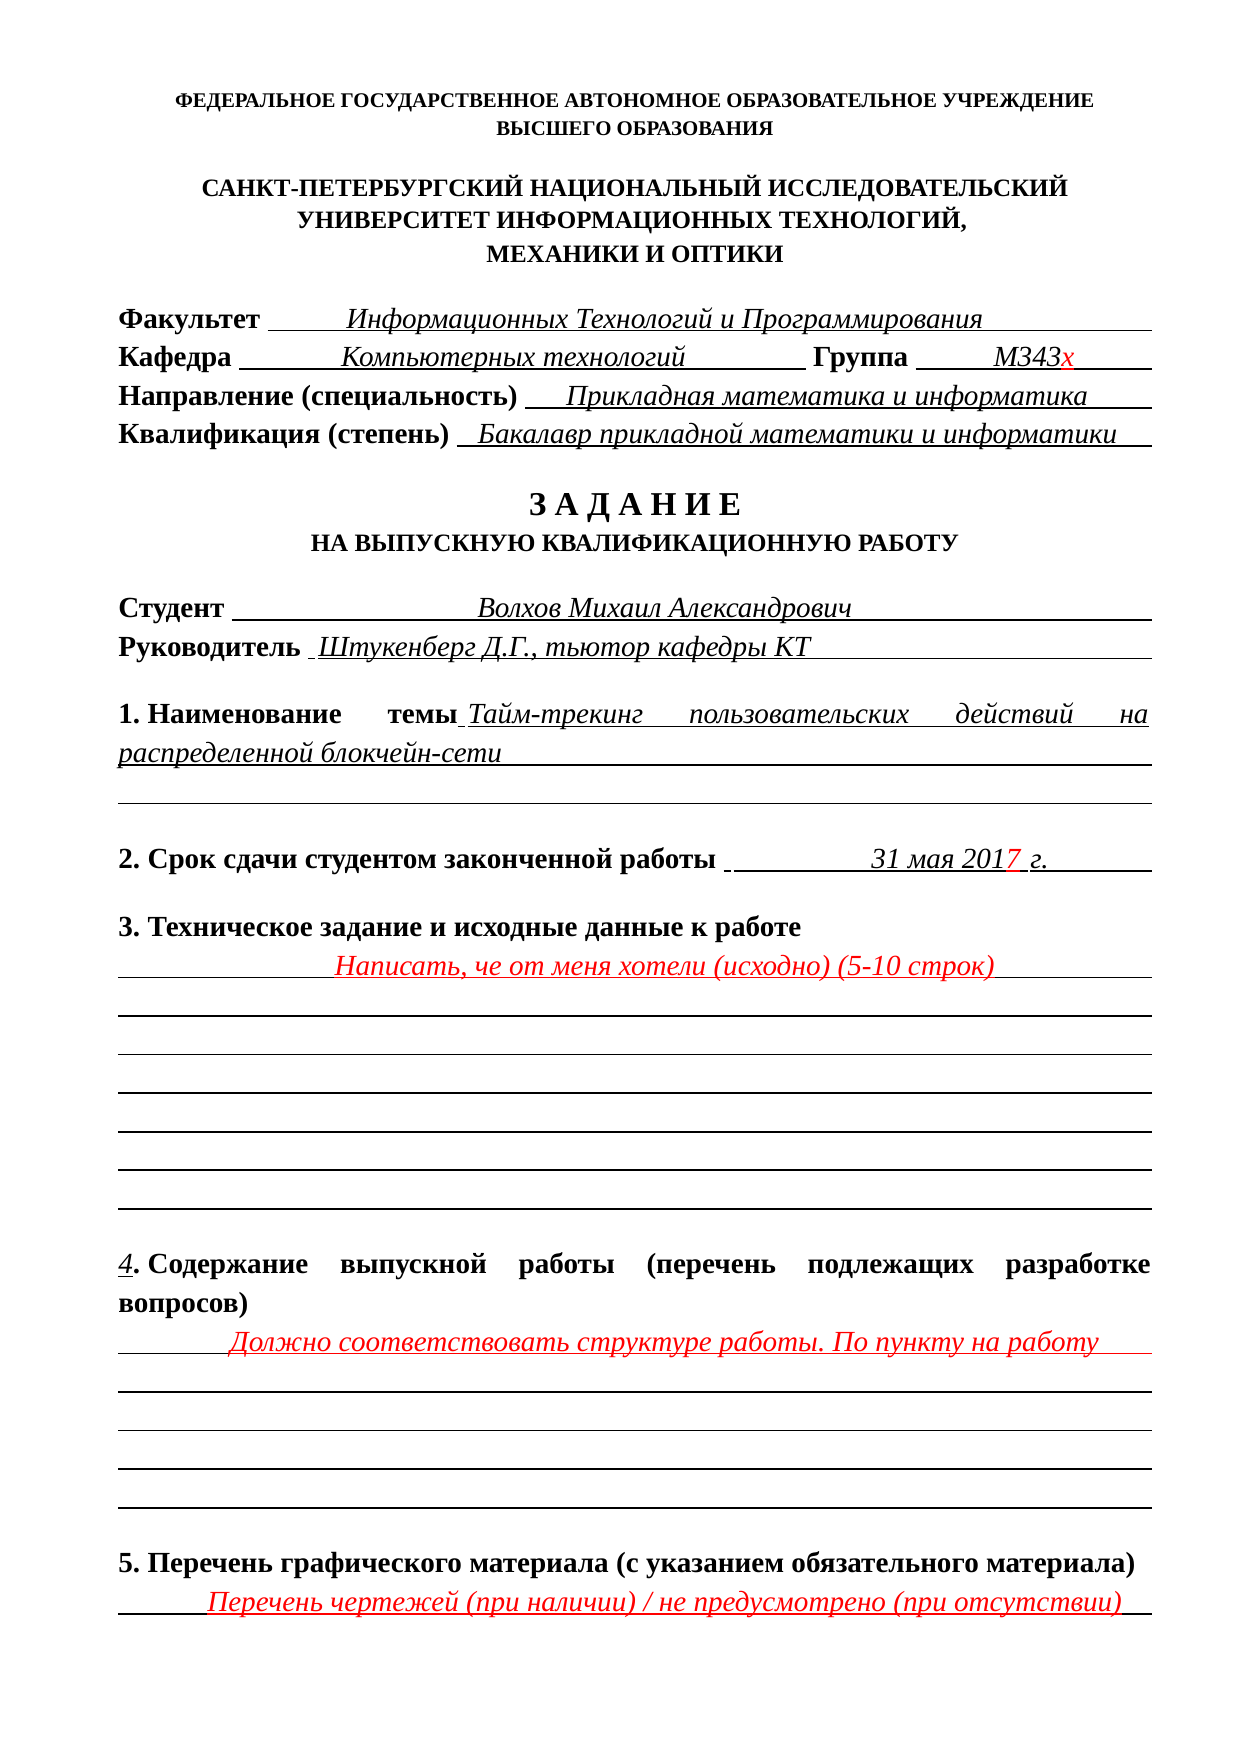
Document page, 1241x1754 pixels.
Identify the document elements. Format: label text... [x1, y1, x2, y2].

text Руководитель Штукенберг Д.Г., тьютор кафедры КТ [118, 629, 1152, 662]
text [118, 1171, 1152, 1208]
text 4. Содержание выпускной работы (перечень подлежащих разработке вопросов) [118, 1247, 1152, 1319]
text [118, 1055, 1152, 1092]
text [118, 978, 1152, 1015]
text Направление (специальность) Прикладная математика и информатика [118, 378, 1152, 411]
title ФЕДЕРАЛЬНОЕ ГОСУДАРСТВЕННОЕ АВТОНОМНОЕ ОБРАЗОВАТЕЛЬНОЕ УЧРЕЖДЕНИЕ ВЫСШЕГО ОБРАЗОВАНИЯ [118, 88, 1152, 140]
text Кафедра Компьютерных технологий Группа M343x [118, 339, 1152, 373]
title Задание [118, 484, 1152, 522]
text 5. Перечень графического материала (с указанием обязательного материала) [118, 1546, 1152, 1579]
text 1. Наименование темы Тайм-трекинг пользовательских действий на распределенной блокчейн-сети [118, 697, 1152, 764]
text Написать, че от меня хотели (исходно) (5-10 строк) [118, 948, 1152, 977]
text Должно соответствовать структуре работы. По пункту на работу [118, 1324, 1152, 1353]
text 2. Срок сдачи студентом законченной работы 31 мая 2017 г. [118, 841, 1152, 875]
text Студент Волхов Михаил Александрович [118, 590, 1152, 624]
text 3. Техническое задание и исходные данные к работе [118, 909, 1152, 943]
text [118, 1094, 1152, 1131]
text [118, 1017, 1152, 1054]
title на выпускную квалификационную работу [118, 528, 1152, 557]
title Санкт-Петербургский национальный исследовательский университет информационных технологий, механики и оптики [118, 173, 1152, 267]
text [118, 766, 1152, 803]
text Квалификация (степень) Бакалавр прикладной математики и информатики [118, 416, 1152, 450]
text Перечень чертежей (при наличии) / не предусмотрено (при отсутствии) [118, 1584, 1152, 1613]
text [118, 1133, 1152, 1169]
text Факультет Информационных Технологий и Программирования [118, 301, 1152, 334]
